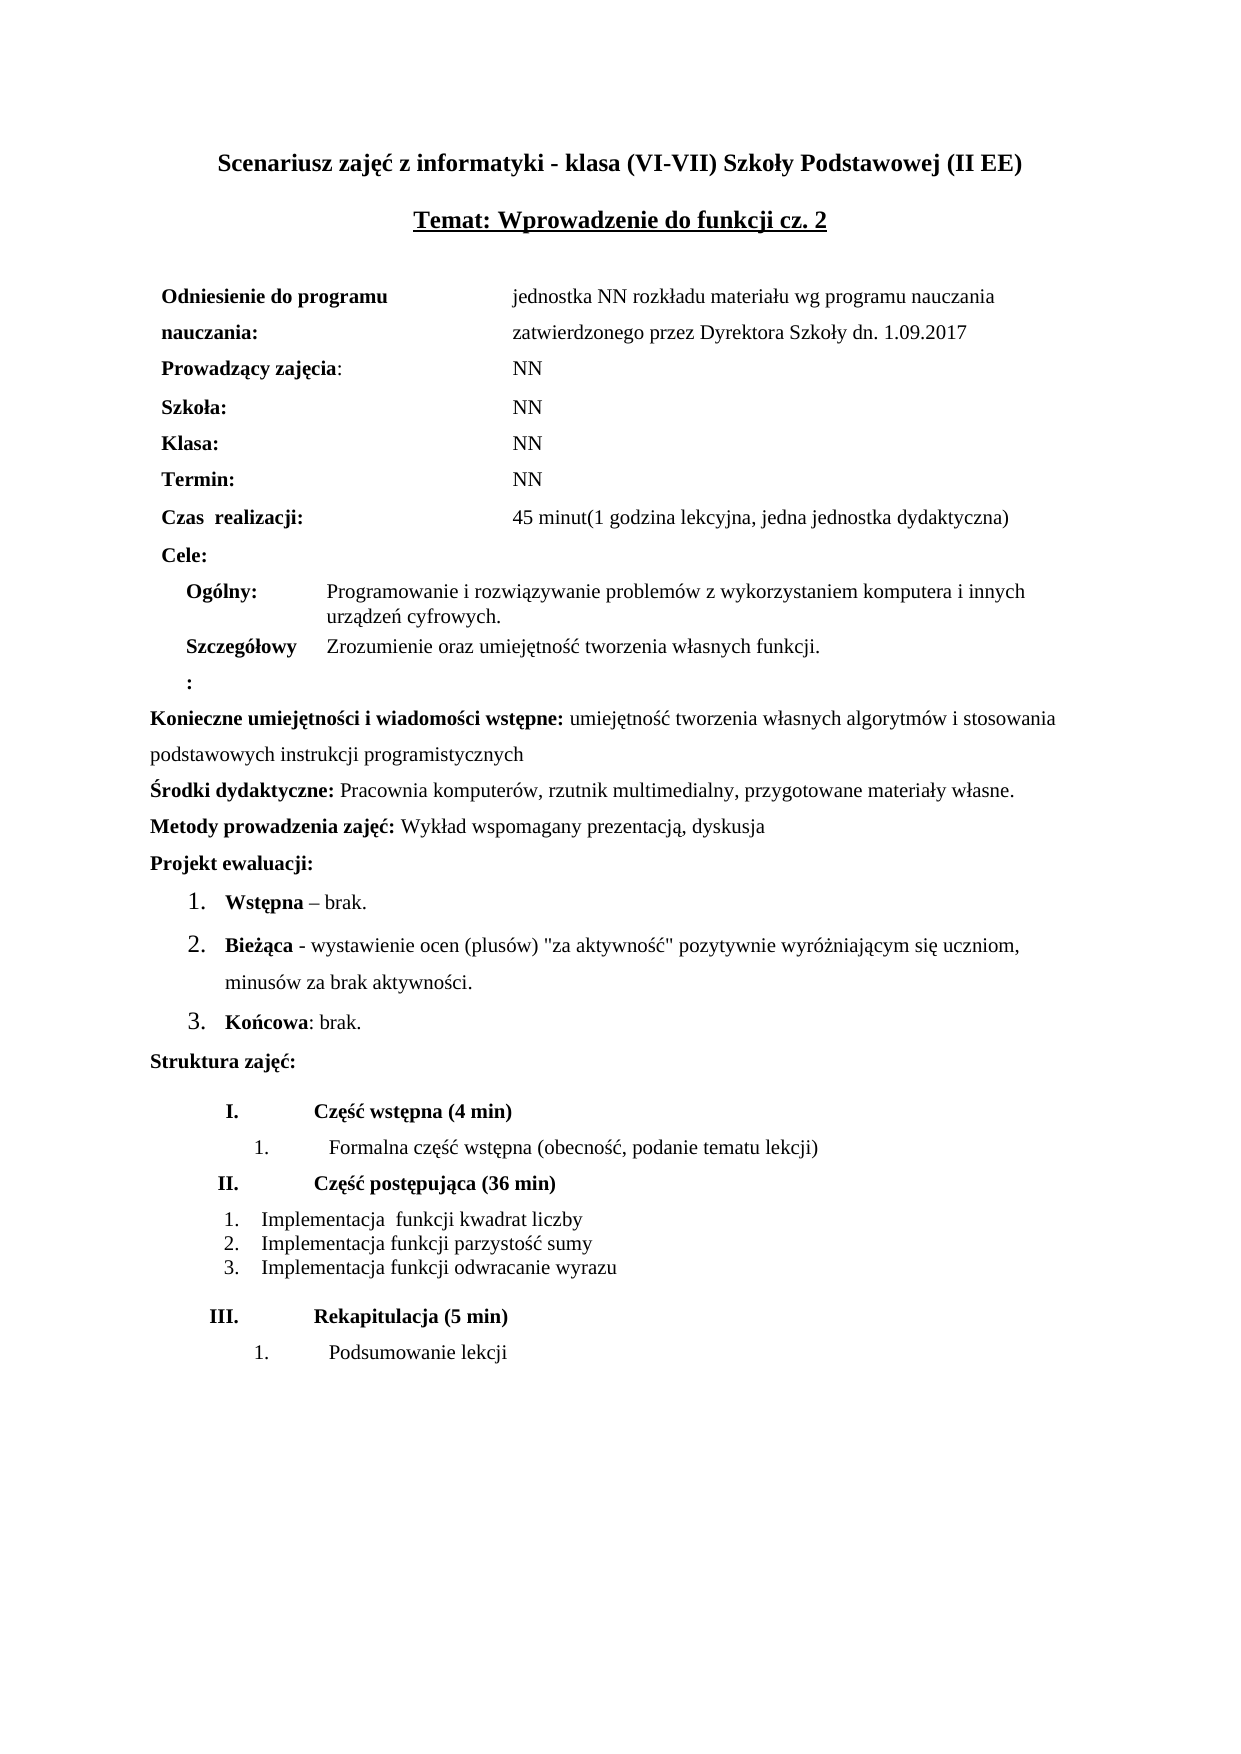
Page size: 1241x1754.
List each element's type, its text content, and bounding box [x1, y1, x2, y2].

table_cell NN [501, 395, 1121, 431]
table_cell Prowadzący zajęcia: [150, 356, 501, 395]
text Środki dydaktyczne: Pracownia komputerów, rzutnik multimedialny, przygotowane materiały własne. [150, 778, 1090, 802]
list Część wstępna (4 min) [239, 1098, 1090, 1123]
table_cell Ogólny: [175, 580, 315, 634]
table_cell [150, 580, 174, 634]
table_cell Klasa: [150, 431, 501, 467]
table_cell Programowanie i rozwiązywanie problemów z wykorzystaniem komputera i innych urządzeń cyfrowych. [315, 580, 1111, 634]
text Projekt ewaluacji: [150, 850, 1090, 874]
table_cell NN [501, 356, 1121, 395]
table_cell 45 minut(1 godzina lekcyjna, jedna jednostka dydaktyczna) [501, 505, 1121, 543]
text Metody prowadzenia zajęć: Wykład wspomagany prezentacją, dyskusja [150, 814, 1090, 838]
text Temat: Wprowadzenie do funkcji cz. 2 [150, 205, 1090, 234]
list Implementacja funkcji odwracanie wyrazu [224, 1255, 1090, 1279]
table_header [315, 544, 1111, 579]
table_cell Czas realizacji: [150, 505, 501, 543]
table_header jednostka NN rozkładu materiału wg programu nauczania zatwierdzonego przez Dyrektora Szkoły dn. 1.09.2017 [501, 284, 1121, 356]
table_cell NN [501, 467, 1121, 505]
list Implementacja funkcji parzystość sumy [224, 1231, 1090, 1255]
list Rekapitulacja (5 min) [239, 1304, 1090, 1328]
list Podsumowanie lekcji [253, 1340, 1090, 1364]
list Część postępująca (36 min) [239, 1171, 1090, 1195]
list Wstępna – brak. [187, 886, 1090, 915]
table_cell Termin: [150, 467, 501, 505]
table_cell Szczegółowy: [175, 634, 315, 706]
list Bieżąca - wystawienie ocen (plusów) "za aktywność" pozytywnie wyróżniającym się uczniom, minusów za brak aktywności. [187, 929, 1090, 994]
table_cell Szkoła: [150, 395, 501, 431]
text Struktura zajęć: [150, 1049, 1090, 1073]
table_cell Zrozumienie oraz umiejętność tworzenia własnych funkcji. [315, 634, 1111, 706]
table_header Cele: [150, 544, 315, 579]
text Scenariusz zajęć z informatyki - klasa (VI-VII) Szkoły Podstawowej (II EE) [150, 148, 1090, 176]
list Implementacja funkcji kwadrat liczby [224, 1207, 1090, 1231]
table_cell NN [501, 431, 1121, 467]
list Końcowa: brak. [187, 1006, 1090, 1035]
table_cell [150, 634, 174, 706]
list Formalna część wstępna (obecność, podanie tematu lekcji) [253, 1134, 1090, 1159]
table_header Odniesienie do programu nauczania: [150, 284, 501, 356]
text Konieczne umiejętności i wiadomości wstępne: umiejętność tworzenia własnych algorytmów i stosowania podstawowych instrukcji programistycznych [150, 706, 1090, 766]
